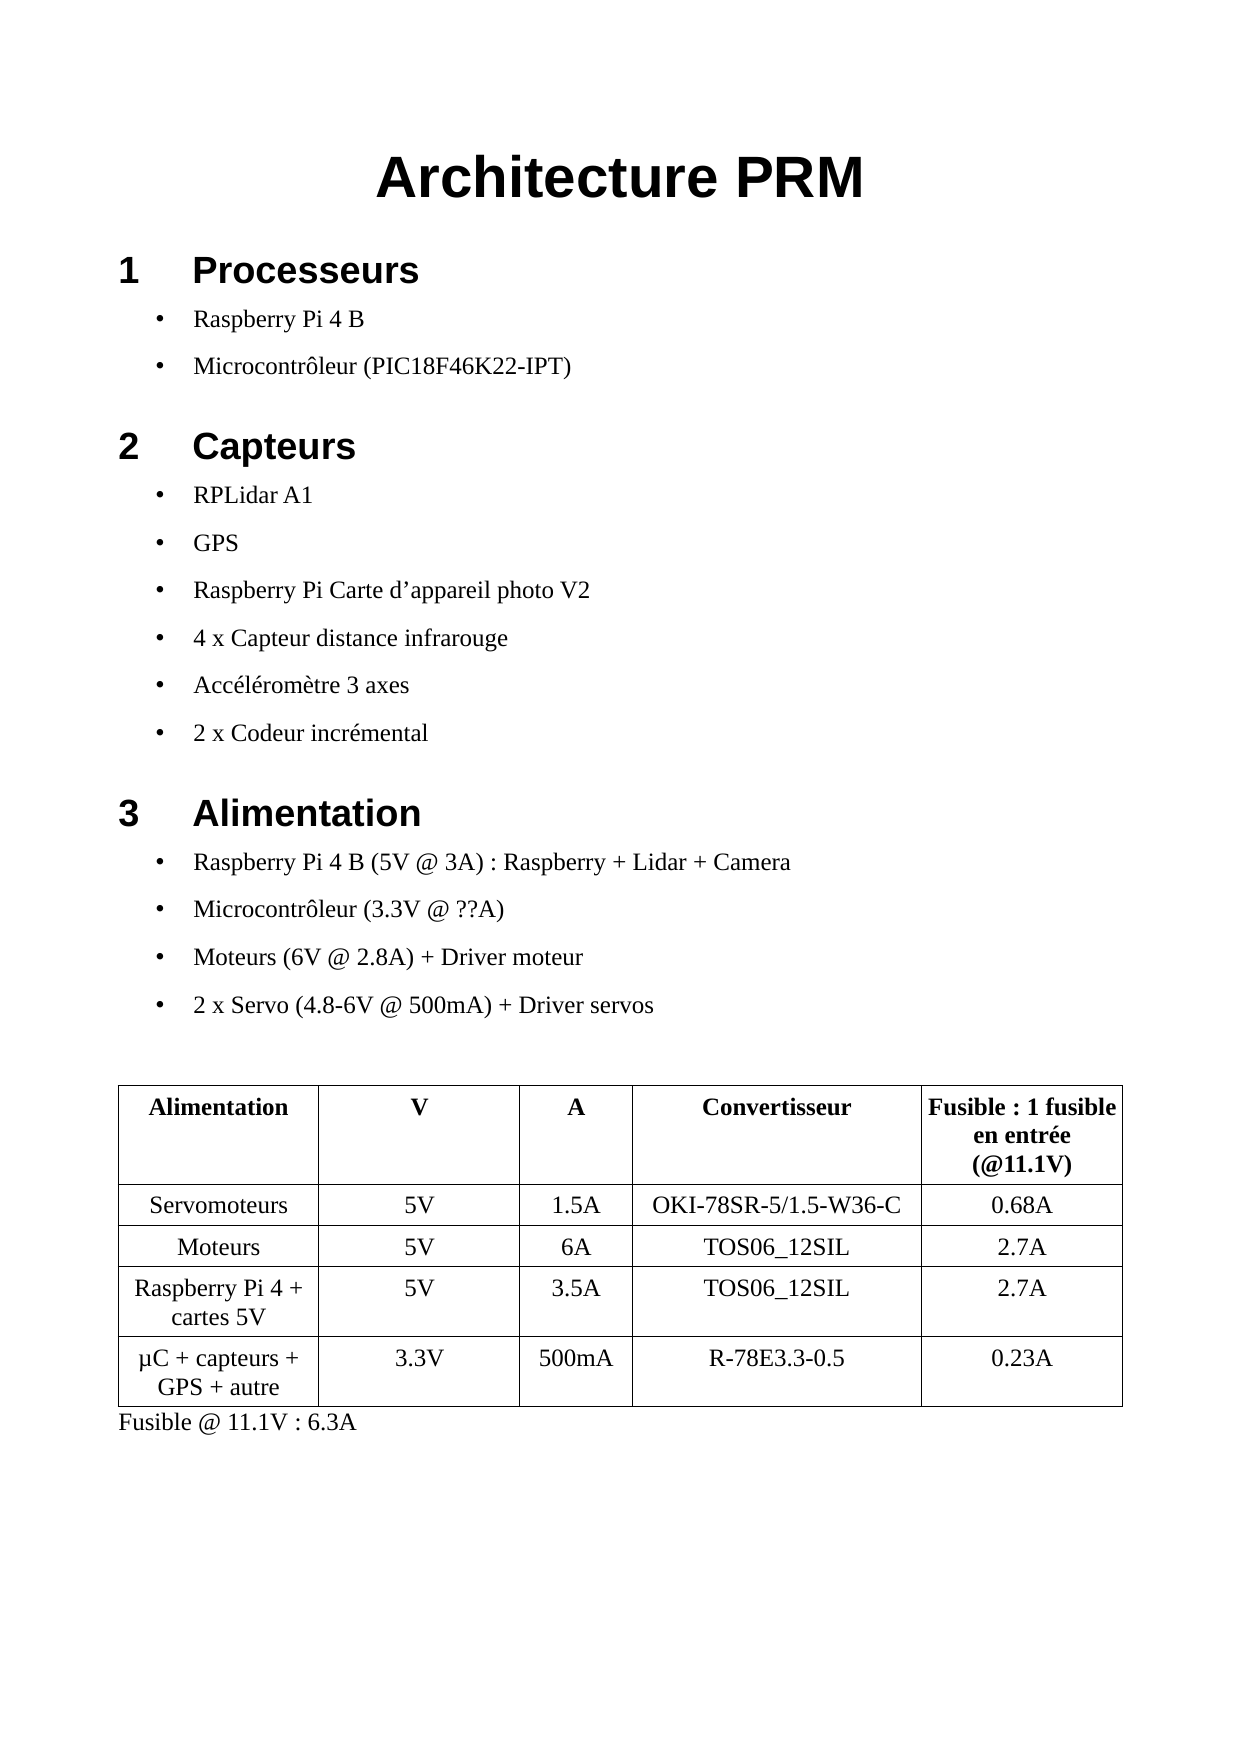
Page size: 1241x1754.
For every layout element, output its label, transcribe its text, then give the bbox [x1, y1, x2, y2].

table_header Fusible : 1 fusible en entrée (@11.1V) [922, 1086, 1122, 1184]
table_header A [520, 1086, 632, 1184]
subtitle Processeurs [118, 248, 1122, 291]
subtitle Capteurs [118, 424, 1122, 468]
table_cell 5V [319, 1185, 519, 1225]
table_cell Raspberry Pi 4 + cartes 5V [119, 1267, 318, 1336]
title Architecture PRM [118, 143, 1122, 210]
table_cell 1.5A [520, 1185, 632, 1225]
list 4 x Capteur distance infrarouge [156, 623, 1122, 652]
subtitle Alimentation [118, 791, 1122, 834]
table_cell 3.5A [520, 1267, 632, 1336]
table_header V [319, 1086, 519, 1184]
table_cell 3.3V [319, 1337, 519, 1406]
table_cell TOS06_12SIL [633, 1267, 921, 1336]
list 2 x Servo (4.8-6V @ 500mA) + Driver servos [156, 990, 1122, 1018]
list 2 x Codeur incrémental [156, 718, 1122, 747]
list Accéléromètre 3 axes [156, 671, 1122, 699]
list Microcontrôleur (3.3V @ ??A) [156, 894, 1122, 923]
table_header Alimentation [119, 1086, 318, 1184]
list Raspberry Pi Carte d’appareil photo V2 [156, 575, 1122, 604]
table_cell Moteurs [119, 1226, 318, 1266]
table_cell 5V [319, 1267, 519, 1336]
table_cell 5V [319, 1226, 519, 1266]
table_cell µC + capteurs + GPS + autre [119, 1337, 318, 1406]
list Raspberry Pi 4 B (5V @ 3A) : Raspberry + Lidar + Camera [156, 847, 1122, 876]
table_cell 2.7A [922, 1267, 1122, 1336]
list RPLidar A1 [156, 480, 1122, 509]
list GPS [156, 528, 1122, 557]
table_header Convertisseur [633, 1086, 921, 1184]
list Microcontrôleur (PIC18F46K22-IPT) [156, 351, 1122, 380]
table_cell R-78E3.3-0.5 [633, 1337, 921, 1406]
table_cell 6A [520, 1226, 632, 1266]
list Moteurs (6V @ 2.8A) + Driver moteur [156, 942, 1122, 971]
table_cell 0.23A [922, 1337, 1122, 1406]
table_cell 0.68A [922, 1185, 1122, 1225]
table_cell 2.7A [922, 1226, 1122, 1266]
text Fusible @ 11.1V : 6.3A [118, 1407, 1122, 1436]
table_cell TOS06_12SIL [633, 1226, 921, 1266]
table_cell Servomoteurs [119, 1185, 318, 1225]
table_cell OKI-78SR-5/1.5-W36-C [633, 1185, 921, 1225]
table_cell 500mA [520, 1337, 632, 1406]
list Raspberry Pi 4 B [156, 304, 1122, 333]
